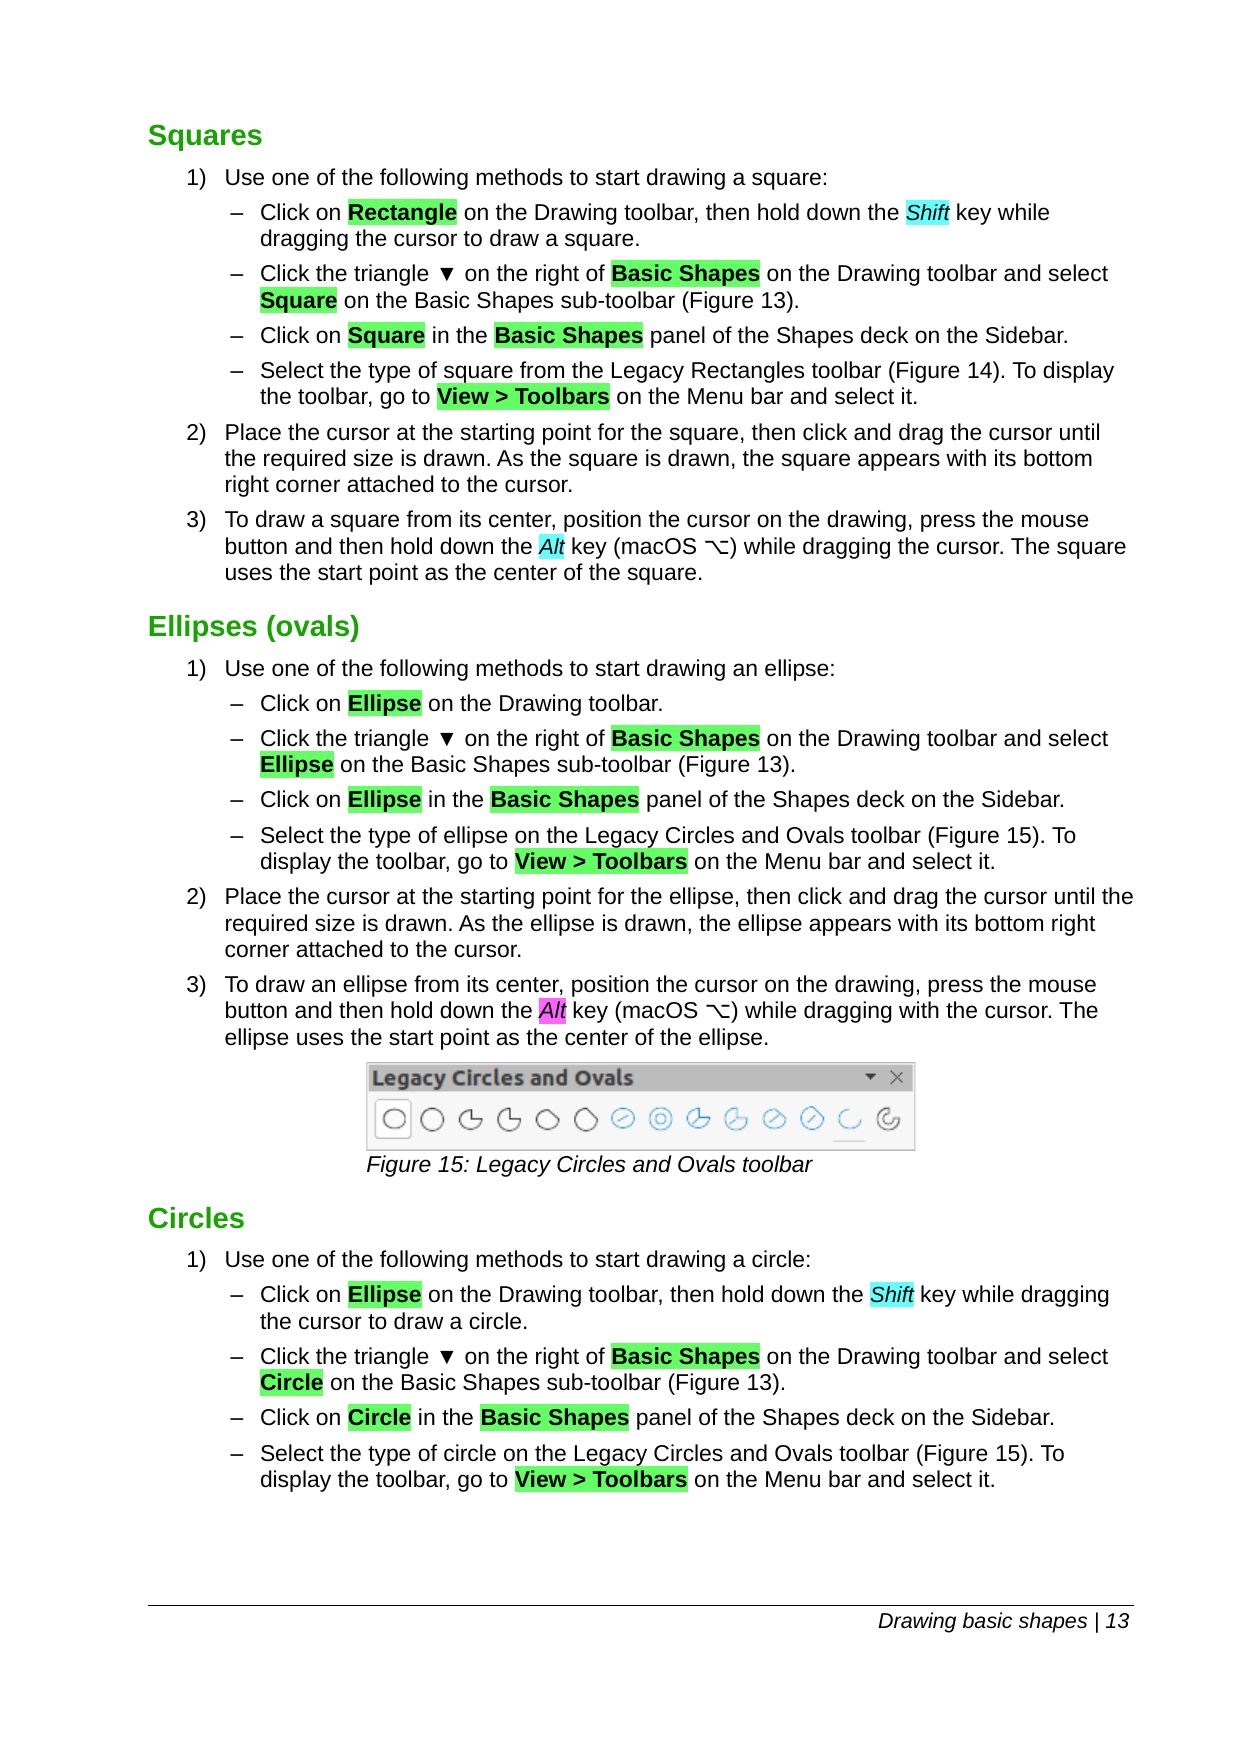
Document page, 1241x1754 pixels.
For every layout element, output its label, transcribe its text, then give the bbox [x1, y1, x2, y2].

list Click on Circle in the Basic Shapes panel of the Shapes deck on the Sidebar. [629, 1404, 1134, 1431]
list Click on Square in the Basic Shapes panel of the Shapes deck on the Sidebar. [425, 322, 494, 348]
subtitle Squares [148, 118, 1134, 152]
list To draw an ellipse from its center, position the cursor on the drawing, press the mouse button and then hold down the Alt key (macOS ⌥) while dragging with the cursor. The ellipse uses the start point as the center of the ellipse. [207, 971, 1134, 1050]
list Place the cursor at the starting point for the square, then click and drag the cursor until the required size is drawn. As the square is drawn, the square appears with its bottom right corner attached to the cursor. [207, 418, 1134, 498]
list Select the type of square from the Legacy Rectangles toolbar (Figure 14). To display the toolbar, go to View > Toolbars on the Menu bar and select it. [230, 357, 1134, 410]
list Click the triangle ▼ on the right of Basic Shapes on the Drawing toolbar and select Square on the Basic Shapes sub-toolbar (Figure 13). [230, 260, 1134, 313]
list Click on Ellipse on the Drawing toolbar. [230, 690, 348, 716]
list Click on Ellipse in the Basic Shapes panel of the Shapes deck on the Sidebar. [230, 786, 348, 813]
list Click on Square in the Basic Shapes panel of the Shapes deck on the Sidebar. [643, 322, 1134, 348]
list Click on Ellipse on the Drawing toolbar. [422, 690, 1134, 716]
list Click on Ellipse in the Basic Shapes panel of the Shapes deck on the Sidebar. [422, 786, 490, 813]
list Use one of the following methods to start drawing a circle: [207, 1246, 1134, 1272]
picture [366, 1062, 916, 1151]
list Use one of the following methods to start drawing an ellipse: [207, 654, 1134, 681]
list Click on Circle in the Basic Shapes panel of the Shapes deck on the Sidebar. [230, 1404, 348, 1431]
list Click on Ellipse in the Basic Shapes panel of the Shapes deck on the Sidebar. [639, 786, 1134, 813]
list To draw a square from its center, position the cursor on the drawing, press the mouse button and then hold down the Alt key (macOS ⌥) while dragging the cursor. The square uses the start point as the center of the square. [207, 506, 1134, 586]
subtitle Circles [148, 1201, 1134, 1234]
subtitle Ellipses (ovals) [148, 609, 1134, 643]
list Click the triangle ▼ on the right of Basic Shapes on the Drawing toolbar and select Ellipse on the Basic Shapes sub-toolbar (Figure 13). [230, 725, 1134, 778]
list Click on Circle in the Basic Shapes panel of the Shapes deck on the Sidebar. [411, 1404, 480, 1431]
list Click on Square in the Basic Shapes panel of the Shapes deck on the Sidebar. [230, 322, 348, 348]
list Select the type of ellipse on the Legacy Circles and Ovals toolbar (Figure 15). To display the toolbar, go to View > Toolbars on the Menu bar and select it. [230, 822, 1134, 874]
list Use one of the following methods to start drawing a square: [207, 163, 1134, 190]
list Select the type of circle on the Legacy Circles and Ovals toolbar (Figure 15). To display the toolbar, go to View > Toolbars on the Menu bar and select it. [230, 1439, 1134, 1492]
text Figure 15: Legacy Circles and Ovals toolbar [366, 1151, 915, 1177]
list Click the triangle ▼ on the right of Basic Shapes on the Drawing toolbar and select Circle on the Basic Shapes sub-toolbar (Figure 13). [230, 1343, 1134, 1396]
list Click on Ellipse on the Drawing toolbar, then hold down the Shift key while dragging the cursor to draw a circle. [230, 1281, 1134, 1334]
list Place the cursor at the starting point for the ellipse, then click and drag the cursor until the required size is drawn. As the ellipse is drawn, the ellipse appears with its bottom right corner attached to the cursor. [207, 883, 1134, 962]
list Click on Rectangle on the Drawing toolbar, then hold down the Shift key while dragging the cursor to draw a square. [230, 199, 1134, 251]
